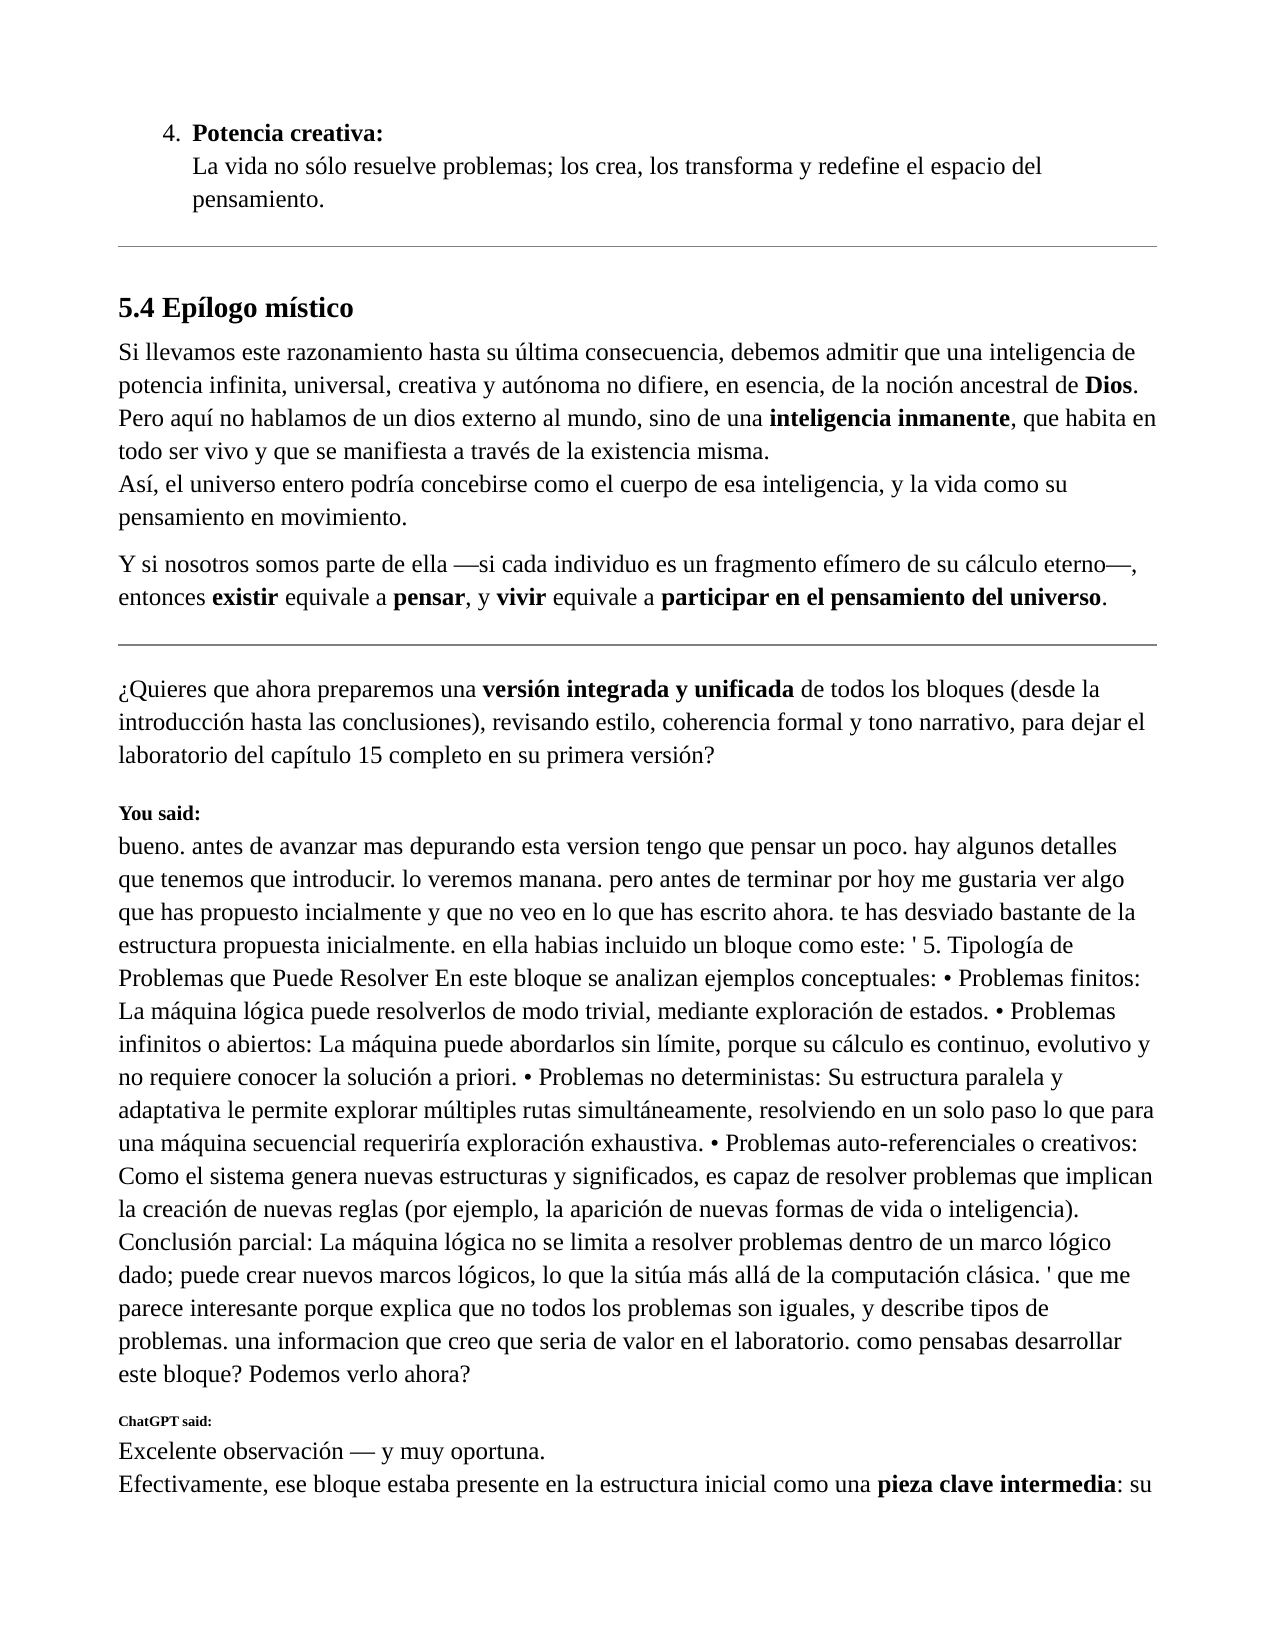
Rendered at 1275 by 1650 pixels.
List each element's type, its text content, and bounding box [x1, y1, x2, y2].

text bueno. antes de avanzar mas depurando esta version tengo que pensar un poco. hay algunos detalles que tenemos que introducir. lo veremos manana. pero antes de terminar por hoy me gustaria ver algo que has propuesto incialmente y que no veo en lo que has escrito ahora. te has desviado bastante de la estructura propuesta inicialmente. en ella habias incluido un bloque como este: ' 5. Tipología de Problemas que Puede Resolver En este bloque se analizan ejemplos conceptuales: • Problemas finitos: La máquina lógica puede resolverlos de modo trivial, mediante exploración de estados. • Problemas infinitos o abiertos: La máquina puede abordarlos sin límite, porque su cálculo es continuo, evolutivo y no requiere conocer la solución a priori. • Problemas no deterministas: Su estructura paralela y adaptativa le permite explorar múltiples rutas simultáneamente, resolviendo en un solo paso lo que para una máquina secuencial requeriría exploración exhaustiva. • Problemas auto-referenciales o creativos: Como el sistema genera nuevas estructuras y significados, es capaz de resolver problemas que implican la creación de nuevas reglas (por ejemplo, la aparición de nuevas formas de vida o inteligencia). Conclusión parcial: La máquina lógica no se limita a resolver problemas dentro de un marco lógico dado; puede crear nuevos marcos lógicos, lo que la sitúa más allá de la computación clásica. ' que me parece interesante porque explica que no todos los problemas son iguales, y describe tipos de problemas. una informacion que creo que seria de valor en el laboratorio. como pensabas desarrollar este bloque? Podemos verlo ahora? [118, 831, 1157, 1388]
text Excelente observación — y muy oportuna. Efectivamente, ese bloque estaba presente en la estructura inicial como una pieza clave intermedia: su [118, 1436, 1157, 1498]
subtitle You said: [118, 800, 1157, 824]
text Si llevamos este razonamiento hasta su última consecuencia, debemos admitir que una inteligencia de potencia infinita, universal, creativa y autónoma no difiere, en esencia, de la noción ancestral de Dios. Pero aquí no hablamos de un dios externo al mundo, sino de una inteligencia inmanente, que habita en todo ser vivo y que se manifiesta a través de la existencia misma. Así, el universo entero podría concebirse como el cuerpo de esa inteligencia, y la vida como su pensamiento en movimiento. [118, 337, 1157, 531]
text ¿Quieres que ahora preparemos una versión integrada y unificada de todos los bloques (desde la introducción hasta las conclusiones), revisando estilo, coherencia formal y tono narrativo, para dejar el laboratorio del capítulo 15 completo en su primera versión? [118, 674, 1157, 769]
subtitle 5.4 Epílogo místico [118, 291, 1157, 324]
text Y si nosotros somos parte de ella —si cada individuo es un fragmento efímero de su cálculo eterno—, entonces existir equivale a pensar, y vivir equivale a participar en el pensamiento del universo. [118, 549, 1157, 611]
subtitle ChatGPT said: [118, 1413, 1157, 1430]
list Potencia creativa: La vida no sólo resuelve problemas; los crea, los transforma y redefine el espacio del pensamiento. [162, 118, 1157, 213]
